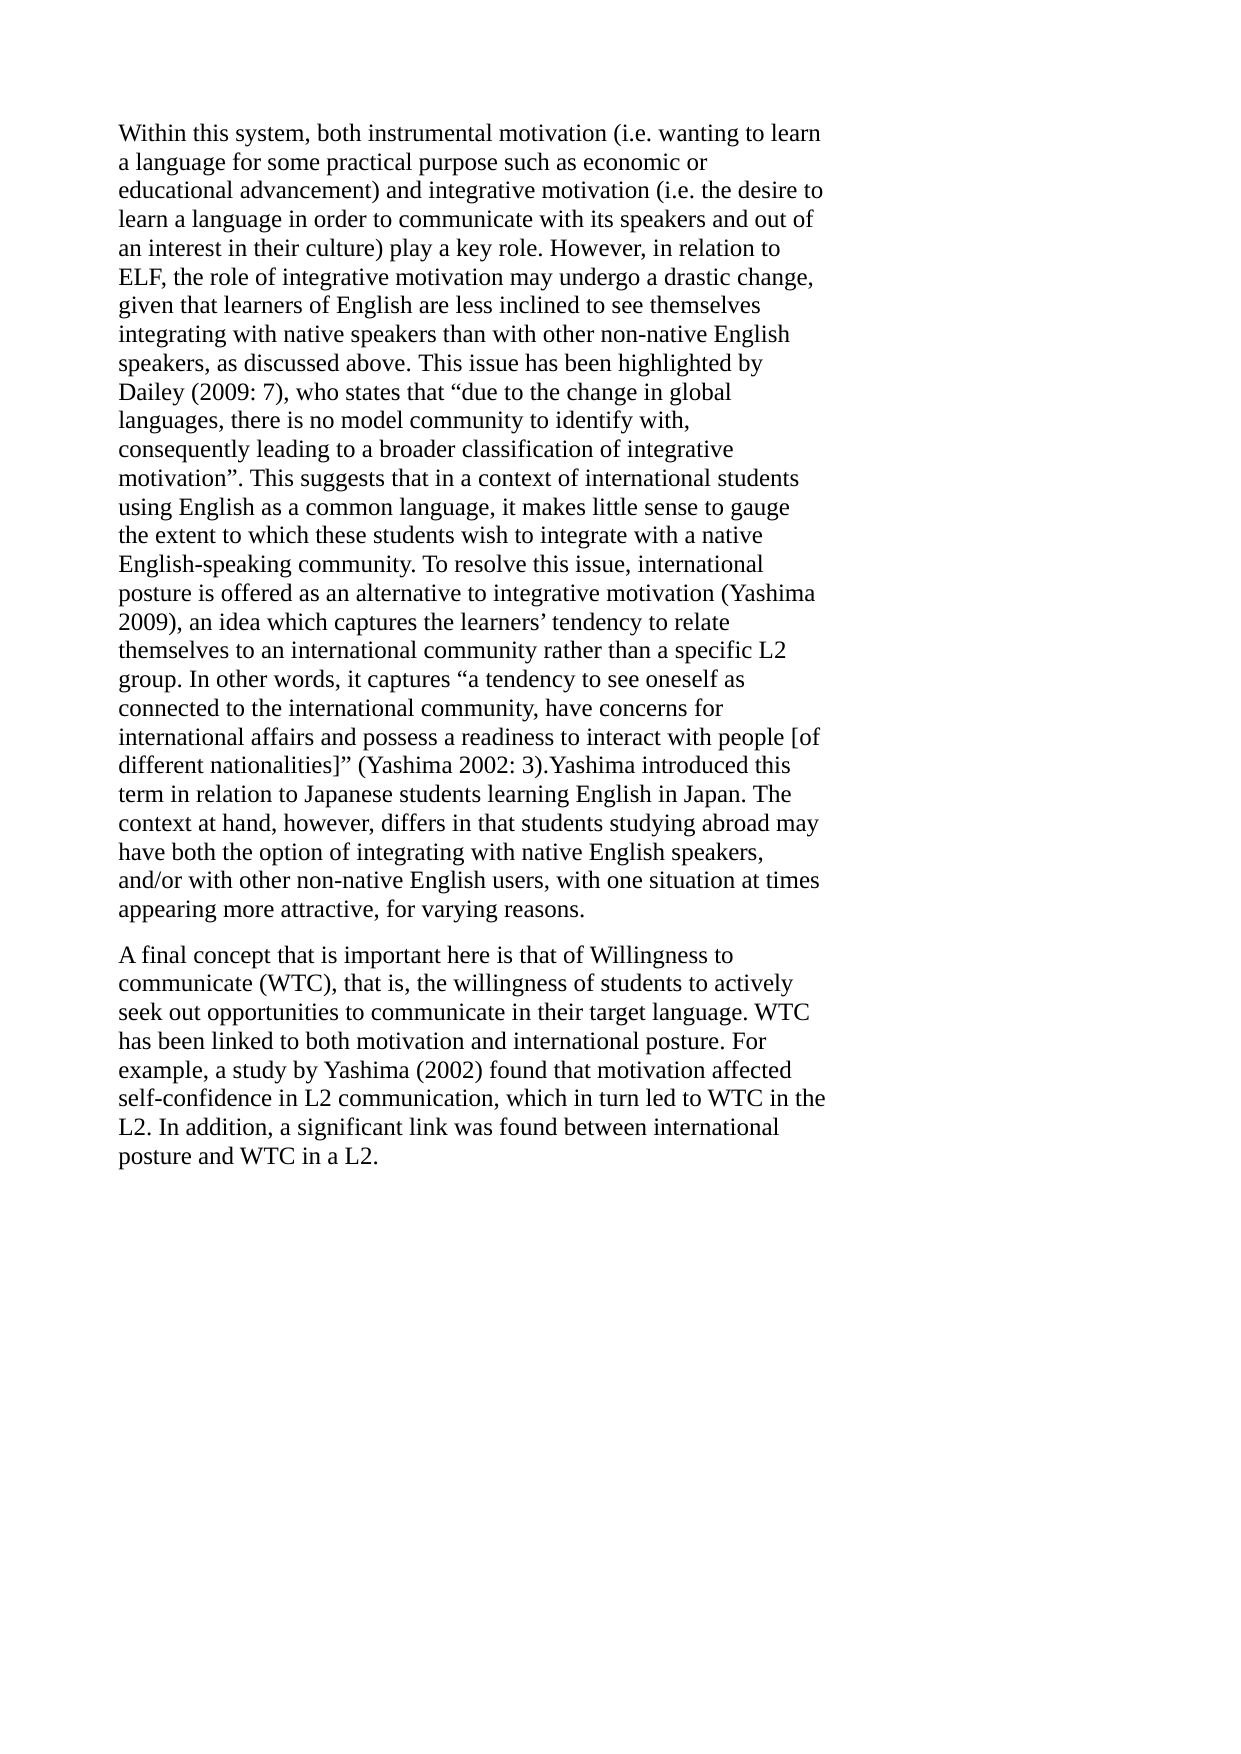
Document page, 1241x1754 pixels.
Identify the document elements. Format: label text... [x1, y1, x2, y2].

text A final concept that is important here is that of Willingness to communicate (WTC), that is, the willingness of students to actively seek out opportunities to communicate in their target language. WTC has been linked to both motivation and international posture. For example, a study by Yashima (2002) found that motivation affected self-confidence in L2 communication, which in turn led to WTC in the L2. In addition, a significant link was found between international posture and WTC in a L2. [118, 940, 827, 1170]
text Within this system, both instrumental motivation (i.e. wanting to learn a language for some practical purpose such as economic or educational advancement) and integrative motivation (i.e. the desire to learn a language in order to communicate with its speakers and out of an interest in their culture) play a key role. However, in relation to ELF, the role of integrative motivation may undergo a drastic change, given that learners of English are less inclined to see themselves integrating with native speakers than with other non-native English speakers, as discussed above. This issue has been highlighted by Dailey (2009: 7), who states that “due to the change in global languages, there is no model community to identify with, consequently leading to a broader classification of integrative motivation”. This suggests that in a context of international students using English as a common language, it makes little sense to gauge the extent to which these students wish to integrate with a native English-speaking community. To resolve this issue, international posture is offered as an alternative to integrative motivation (Yashima 2009), an idea which captures the learners’ tendency to relate themselves to an international community rather than a specific L2 group. In other words, it captures “a tendency to see oneself as connected to the international community, have concerns for international affairs and possess a readiness to interact with people [of different nationalities]” (Yashima 2002: 3).Yashima introduced this term in relation to Japanese students learning English in Japan. The context at hand, however, differs in that students studying abroad may have both the option of integrating with native English speakers, and/or with other non-native English users, with one situation at times appearing more attractive, for varying reasons. [118, 118, 827, 923]
